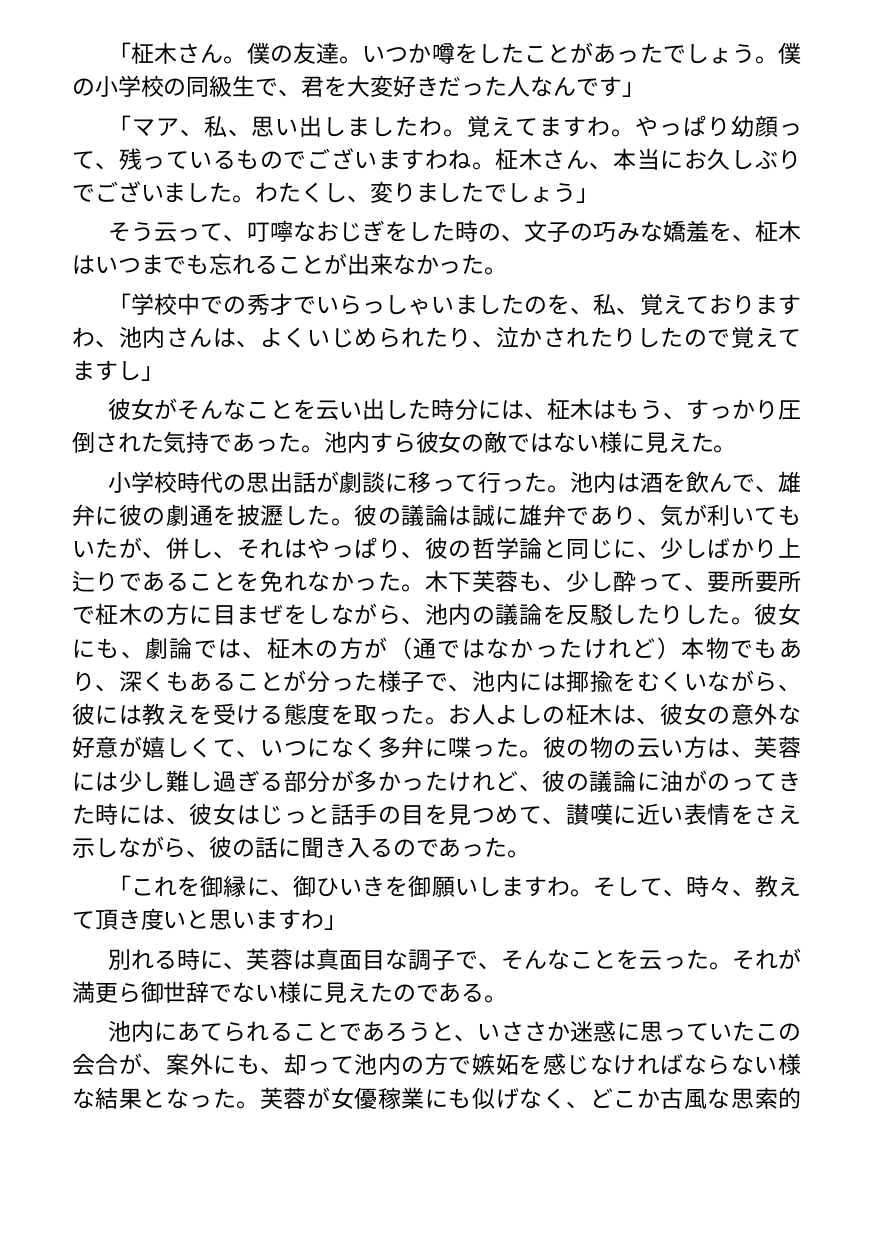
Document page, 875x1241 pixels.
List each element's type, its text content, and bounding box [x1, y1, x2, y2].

text 「これを御縁に、御ひいきを御願いしますわ。そして、時々、教えて頂き度いと思いますわ」 [72, 869, 802, 936]
text 「柾木さん。僕の友達。いつか噂をしたことがあったでしょう。僕の小学校の同級生で、君を大変好きだった人なんです」 [72, 36, 802, 102]
text 小学校時代の思出話が劇談に移って行った。池内は酒を飲んで、雄弁に彼の劇通を披瀝した。彼の議論は誠に雄弁であり、気が利いてもいたが、併し、それはやっぱり、彼の哲学論と同じに、少しばかり上辷りであることを免れなかった。木下芙蓉も、少し酔って、要所要所で柾木の方に目まぜをしながら、池内の議論を反駁したりした。彼女にも、劇論では、柾木の方が（通ではなかったけれど）本物でもあり、深くもあることが分った様子で、池内には揶揄をむくいながら、彼には教えを受ける態度を取った。お人よしの柾木は、彼女の意外な好意が嬉しくて、いつになく多弁に喋った。彼の物の云い方は、芙蓉には少し難し過ぎる部分が多かったけれど、彼の議論に油がのってきた時には、彼女はじっと話手の目を見つめて、讃嘆に近い表情をさえ示しながら、彼の話に聞き入るのであった。 [72, 464, 802, 863]
text 「マア、私、思い出しましたわ。覚えてますわ。やっぱり幼顔って、残っているものでございますわね。柾木さん、本当にお久しぶりでございました。わたくし、変りましたでしょう」 [72, 108, 802, 208]
text そう云って、叮嚀なおじぎをした時の、文子の巧みな嬌羞を、柾木はいつまでも忘れることが出来なかった。 [72, 214, 802, 281]
text 彼女がそんなことを云い出した時分には、柾木はもう、すっかり圧倒された気持であった。池内すら彼女の敵ではない様に見えた。 [72, 392, 802, 458]
text 別れる時に、芙蓉は真面目な調子で、そんなことを云った。それが満更ら御世辞でない様に見えたのである。 [72, 942, 802, 1008]
text 池内にあてられることであろうと、いささか迷惑に思っていたこの会合が、案外にも、却って池内の方で嫉妬を感じなければならない様な結果となった。芙蓉が女優稼業にも似げなく、どこか古風な思索的 [72, 1014, 802, 1114]
text 「学校中での秀才でいらっしゃいましたのを、私、覚えておりますわ、池内さんは、よくいじめられたり、泣かされたりしたので覚えてますし」 [72, 286, 802, 386]
